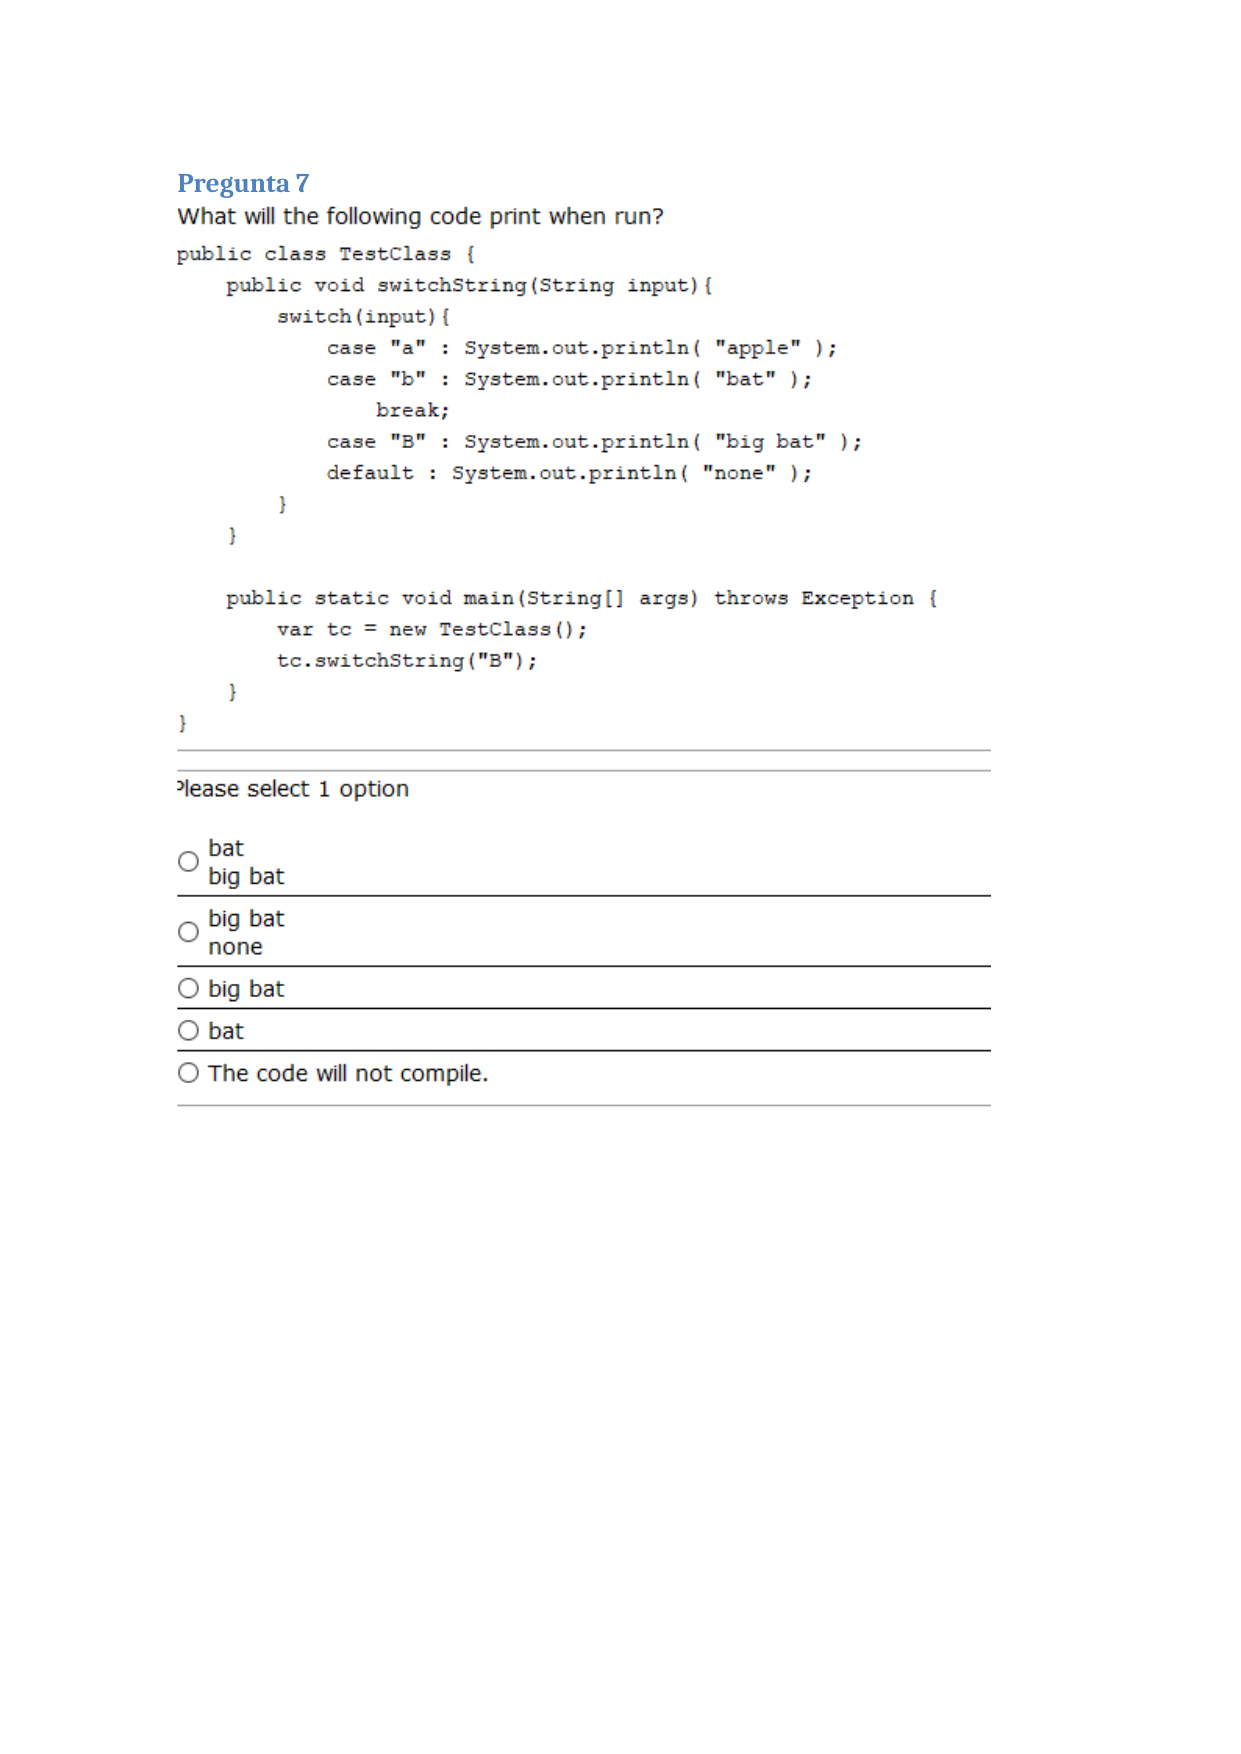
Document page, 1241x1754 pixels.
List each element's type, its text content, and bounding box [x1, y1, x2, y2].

subtitle Pregunta 7 [177, 168, 1063, 199]
picture [177, 204, 991, 1119]
